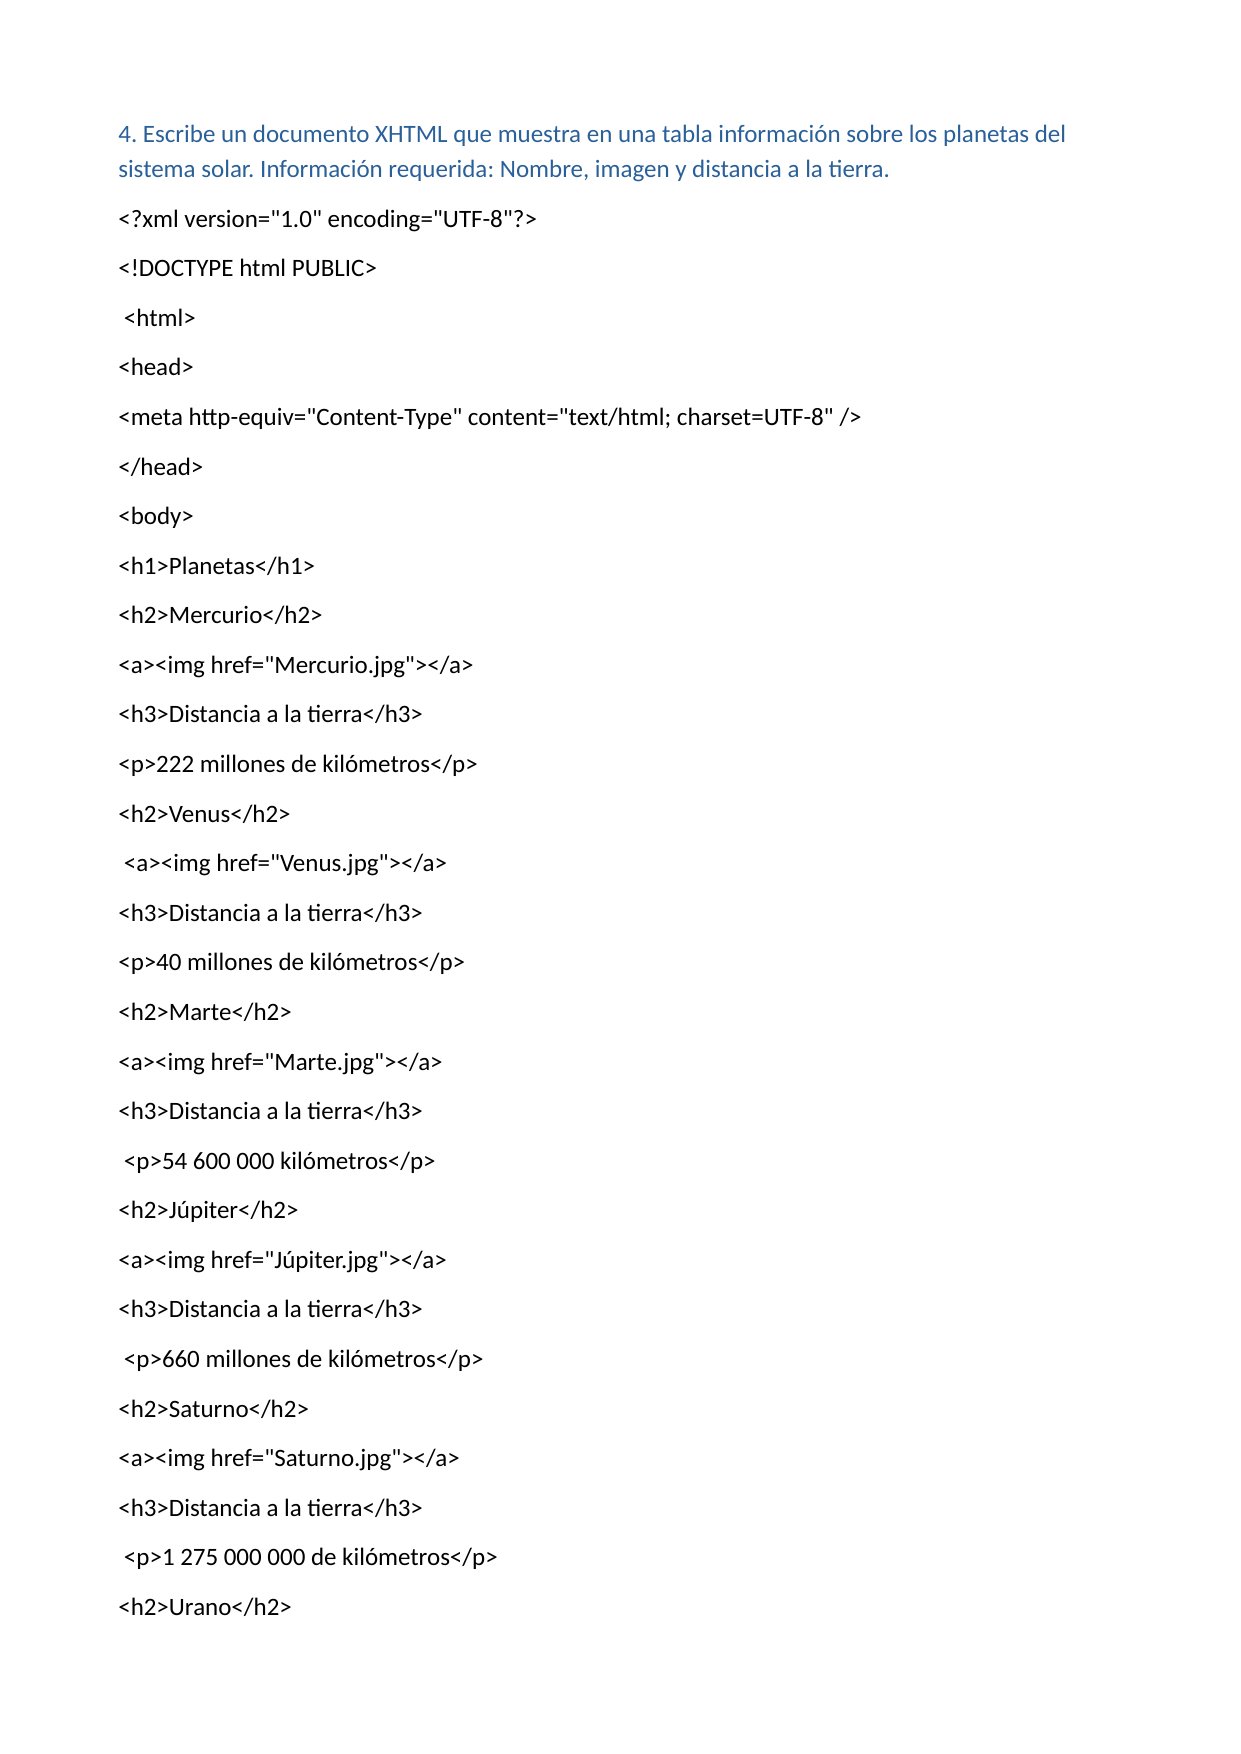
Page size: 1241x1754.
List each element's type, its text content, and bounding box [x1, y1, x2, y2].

text <h3>Distancia a la tierra</h3> [118, 1095, 1122, 1126]
text <p>1 275 000 000 de kilómetros</p> [118, 1541, 1122, 1572]
text <h1>Planetas</h1> [118, 550, 1122, 580]
text 4. Escribe un documento XHTML que muestra en una tabla información sobre los planetas del sistema solar. Información requerida: Nombre, imagen y distancia a la tierra. [118, 118, 1122, 184]
text <head> [118, 351, 1122, 382]
text <a><img href="Marte.jpg"></a> [118, 1046, 1122, 1076]
text <h3>Distancia a la tierra</h3> [118, 698, 1122, 729]
text <h2>Urano</h2> [118, 1591, 1122, 1622]
text <h2>Marte</h2> [118, 996, 1122, 1027]
text <h2>Saturno</h2> [118, 1393, 1122, 1423]
text </head> [118, 451, 1122, 481]
text <h2>Júpiter</h2> [118, 1194, 1122, 1225]
text <html> [118, 302, 1122, 332]
text <h2>Mercurio</h2> [118, 599, 1122, 630]
text <h3>Distancia a la tierra</h3> [118, 1492, 1122, 1522]
text <p>660 millones de kilómetros</p> [118, 1343, 1122, 1374]
text <a><img href="Júpiter.jpg"></a> [118, 1244, 1122, 1274]
text <p>54 600 000 kilómetros</p> [118, 1145, 1122, 1175]
text <h3>Distancia a la tierra</h3> [118, 1293, 1122, 1324]
text <a><img href="Venus.jpg"></a> [118, 847, 1122, 878]
text <h2>Venus</h2> [118, 798, 1122, 828]
text <meta http-equiv="Content-Type" content="text/html; charset=UTF-8" /> [118, 401, 1122, 432]
text <?xml version="1.0" encoding="UTF-8"?> [118, 203, 1122, 233]
text <p>222 millones de kilómetros</p> [118, 748, 1122, 779]
text <p>40 millones de kilómetros</p> [118, 946, 1122, 977]
text <a><img href="Saturno.jpg"></a> [118, 1442, 1122, 1473]
text <body> [118, 500, 1122, 531]
text <!DOCTYPE html PUBLIC> [118, 252, 1122, 283]
text <h3>Distancia a la tierra</h3> [118, 897, 1122, 927]
text <a><img href="Mercurio.jpg"></a> [118, 649, 1122, 679]
